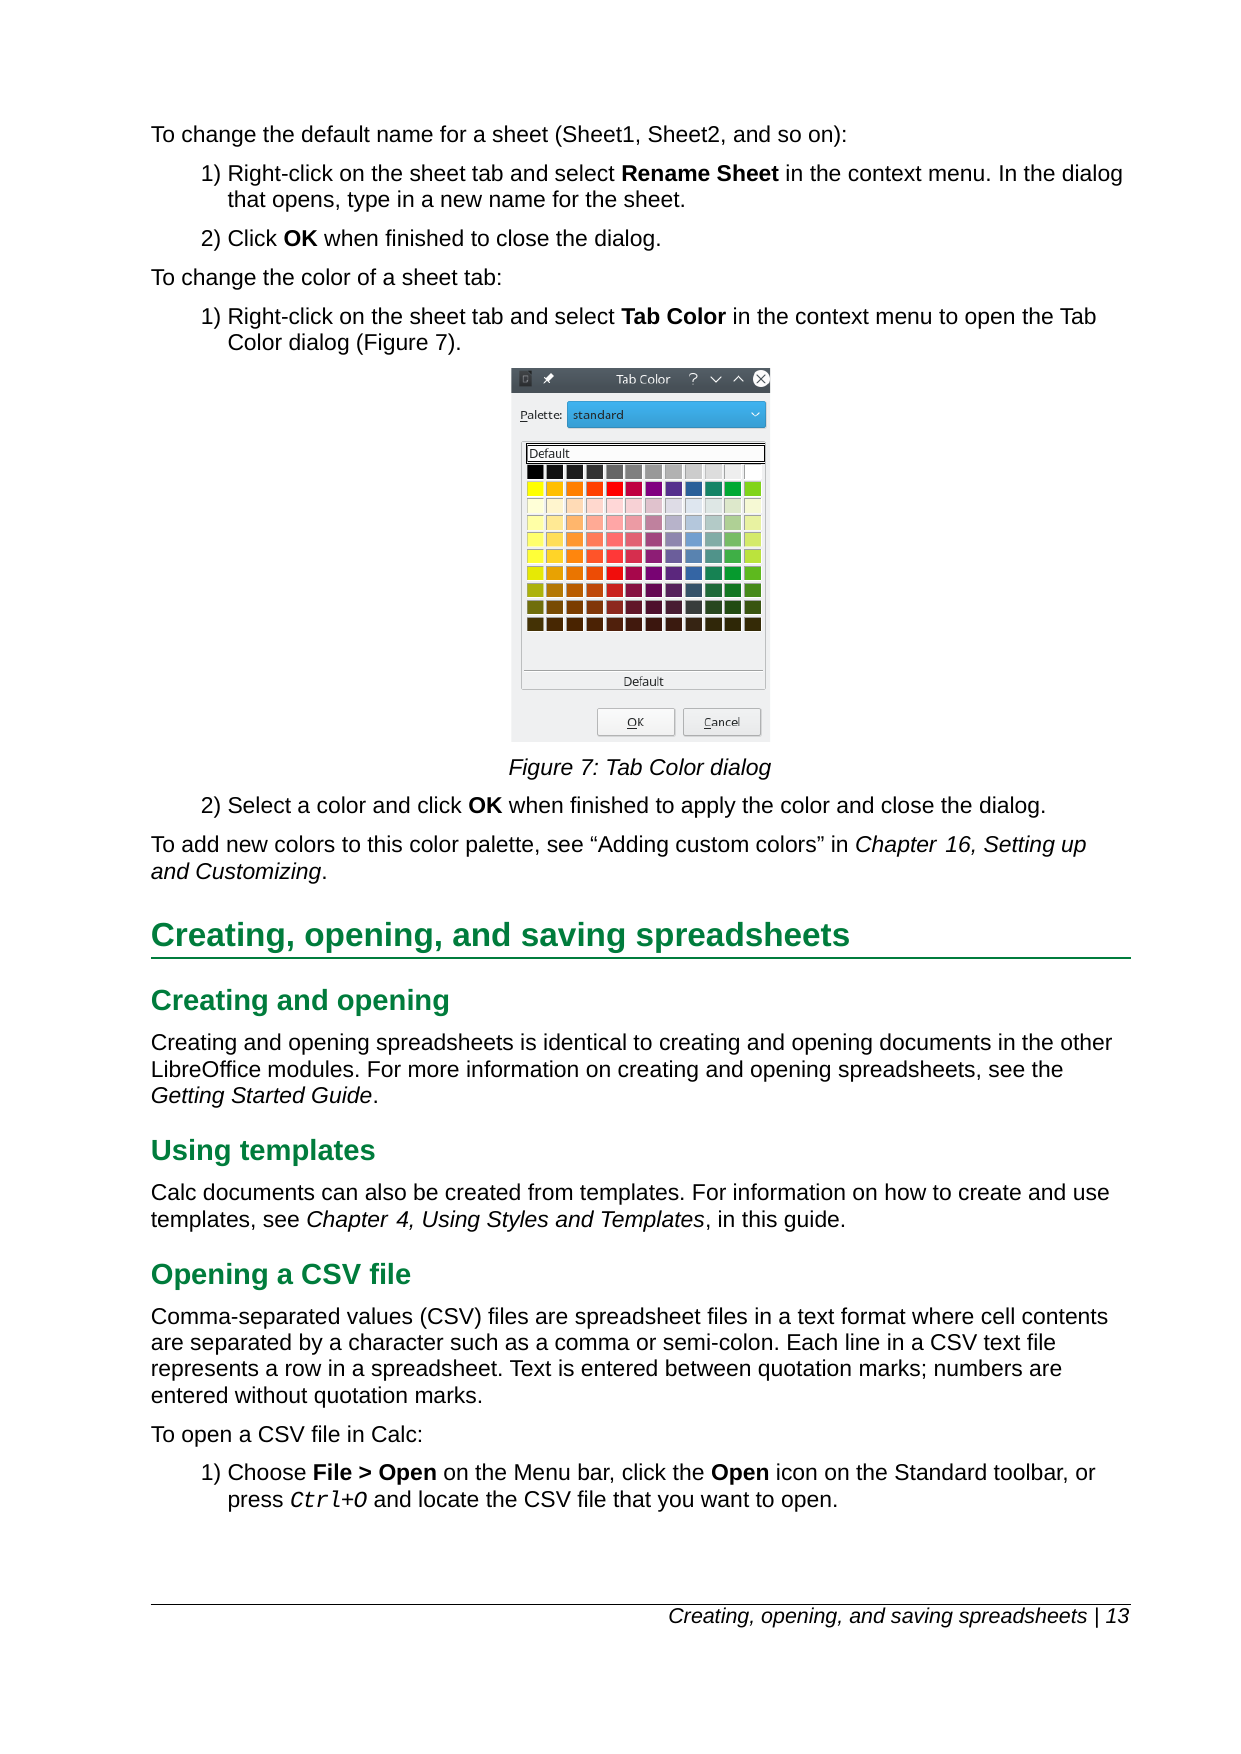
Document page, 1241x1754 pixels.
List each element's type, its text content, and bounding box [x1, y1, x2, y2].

subtitle Creating and opening [151, 983, 1131, 1017]
list Right-click on the sheet tab and select Tab Color in the context menu to open the Tab Color dialog (Figure 7). [227, 303, 1131, 356]
list Right-click on the sheet tab and select Rename Sheet in the context menu. In the dialog that opens, type in a new name for the sheet. [227, 160, 1131, 213]
text Comma-separated values (CSV) files are spreadsheet files in a text format where cell contents are separated by a character such as a comma or semi-colon. Each line in a CSV text file represents a row in a spreadsheet. Text is entered between quotation marks; numbers are entered without quotation marks. [151, 1303, 1131, 1408]
list To open a CSV file in Calc: [151, 1421, 1131, 1447]
subtitle Opening a CSV file [151, 1257, 1131, 1290]
text Creating and opening spreadsheets is identical to creating and opening documents in the other LibreOffice modules. For more information on creating and opening spreadsheets, see the Getting Started Guide. [151, 1029, 1131, 1108]
list Click OK when finished to close the dialog. [227, 225, 1131, 251]
subtitle Using templates [151, 1133, 1131, 1167]
subtitle Creating, opening, and saving spreadsheets [151, 915, 1131, 957]
list To change the default name for a sheet (Sheet1, Sheet2, and so on): [151, 121, 1131, 147]
picture [511, 368, 771, 742]
list Choose File > Open on the Menu bar, click the Open icon on the Standard toolbar, or press Ctrl+O and locate the CSV file that you want to open. [227, 1459, 1131, 1514]
list Select a color and click OK when finished to apply the color and close the dialog. [227, 792, 1131, 819]
text Figure 7: Tab Color dialog [508, 754, 773, 780]
text To add new colors to this color palette, see “Adding custom colors” in Chapter 16, Setting up and Customizing. [151, 831, 1131, 884]
list To change the color of a sheet tab: [151, 264, 1131, 290]
text Calc documents can also be created from templates. For information on how to create and use templates, see Chapter 4, Using Styles and Templates, in this guide. [151, 1179, 1131, 1232]
